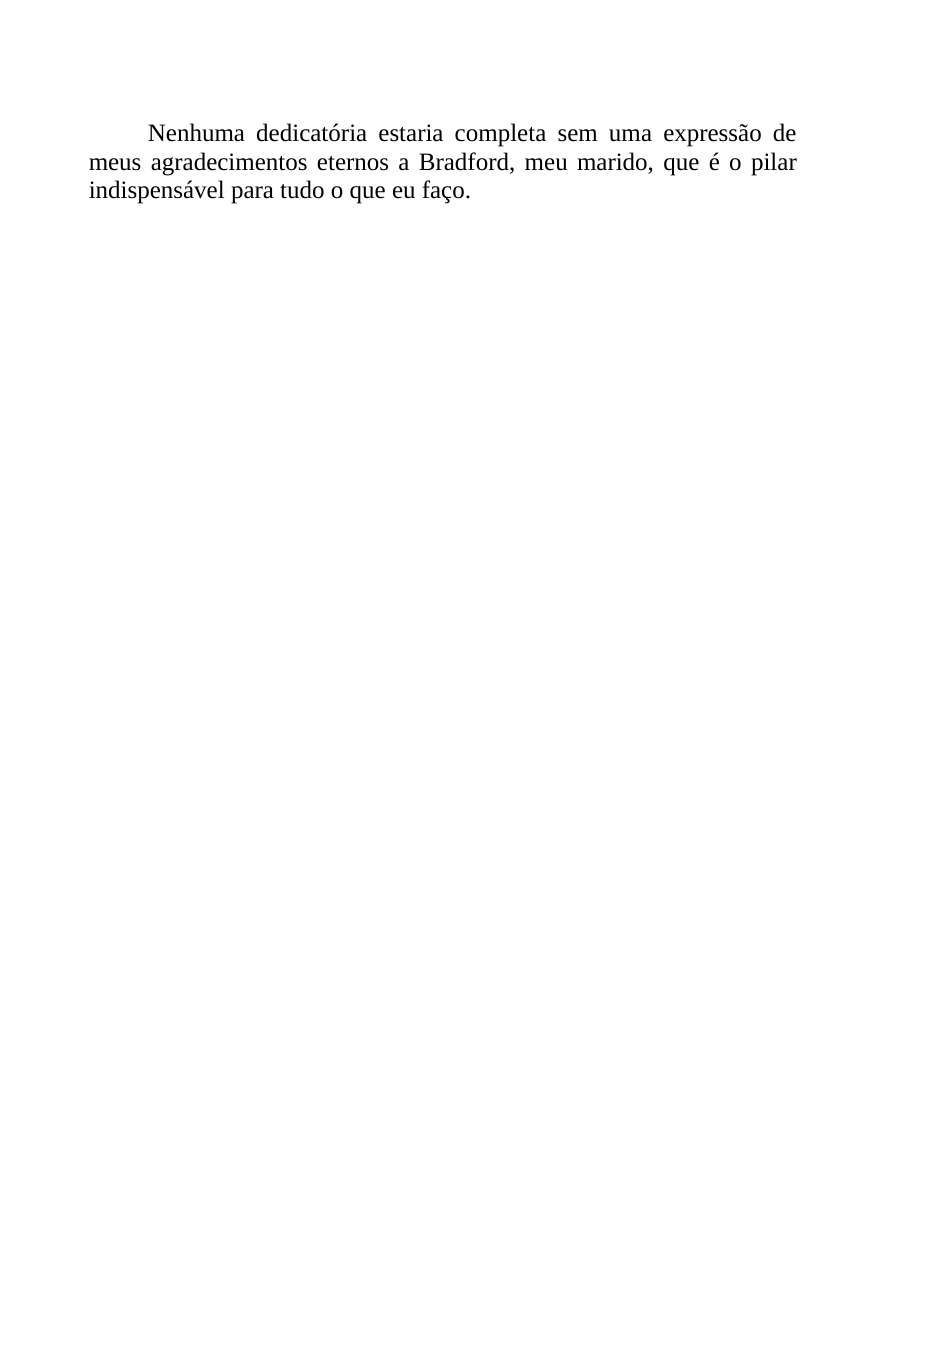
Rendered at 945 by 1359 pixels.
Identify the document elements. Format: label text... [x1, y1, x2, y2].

text Nenhuma dedicatória estaria completa sem uma expressão de meus agradecimentos eternos a Bradford, meu marido, que é o pilar indispensável para tudo o que eu faço. [88, 118, 797, 204]
